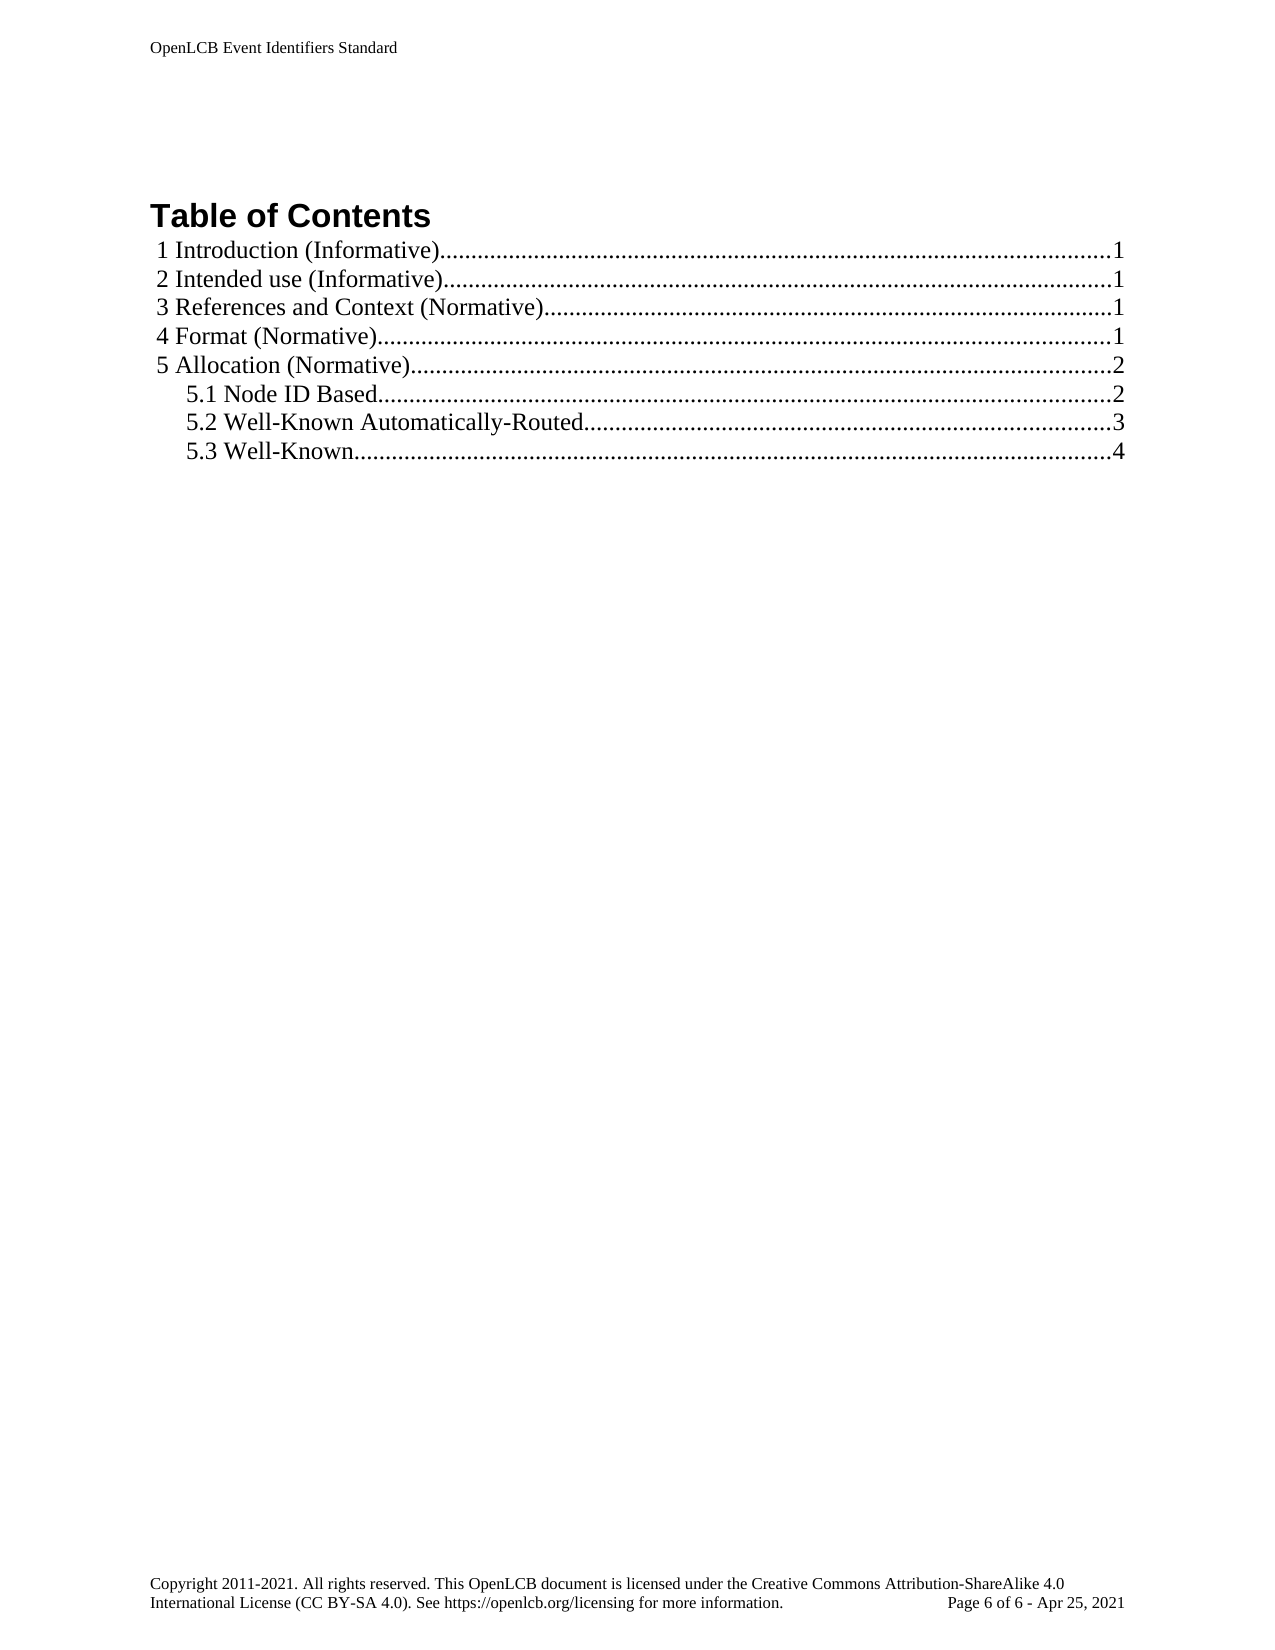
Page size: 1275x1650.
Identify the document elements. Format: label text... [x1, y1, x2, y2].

text 5.3 Well-Known 4 [179, 436, 1125, 465]
text 1 Introduction (Informative) 1 [150, 235, 1125, 264]
text 4 Format (Normative) 1 [150, 321, 1125, 350]
text 3 References and Context (Normative) 1 [150, 292, 1125, 321]
text 5 Allocation (Normative) 2 [150, 350, 1125, 379]
text 5.2 Well-Known Automatically-Routed 3 [179, 407, 1125, 436]
text 5.1 Node ID Based 2 [179, 379, 1125, 407]
text 2 Intended use (Informative) 1 [150, 264, 1125, 292]
subtitle Table of Contents [150, 196, 1125, 235]
